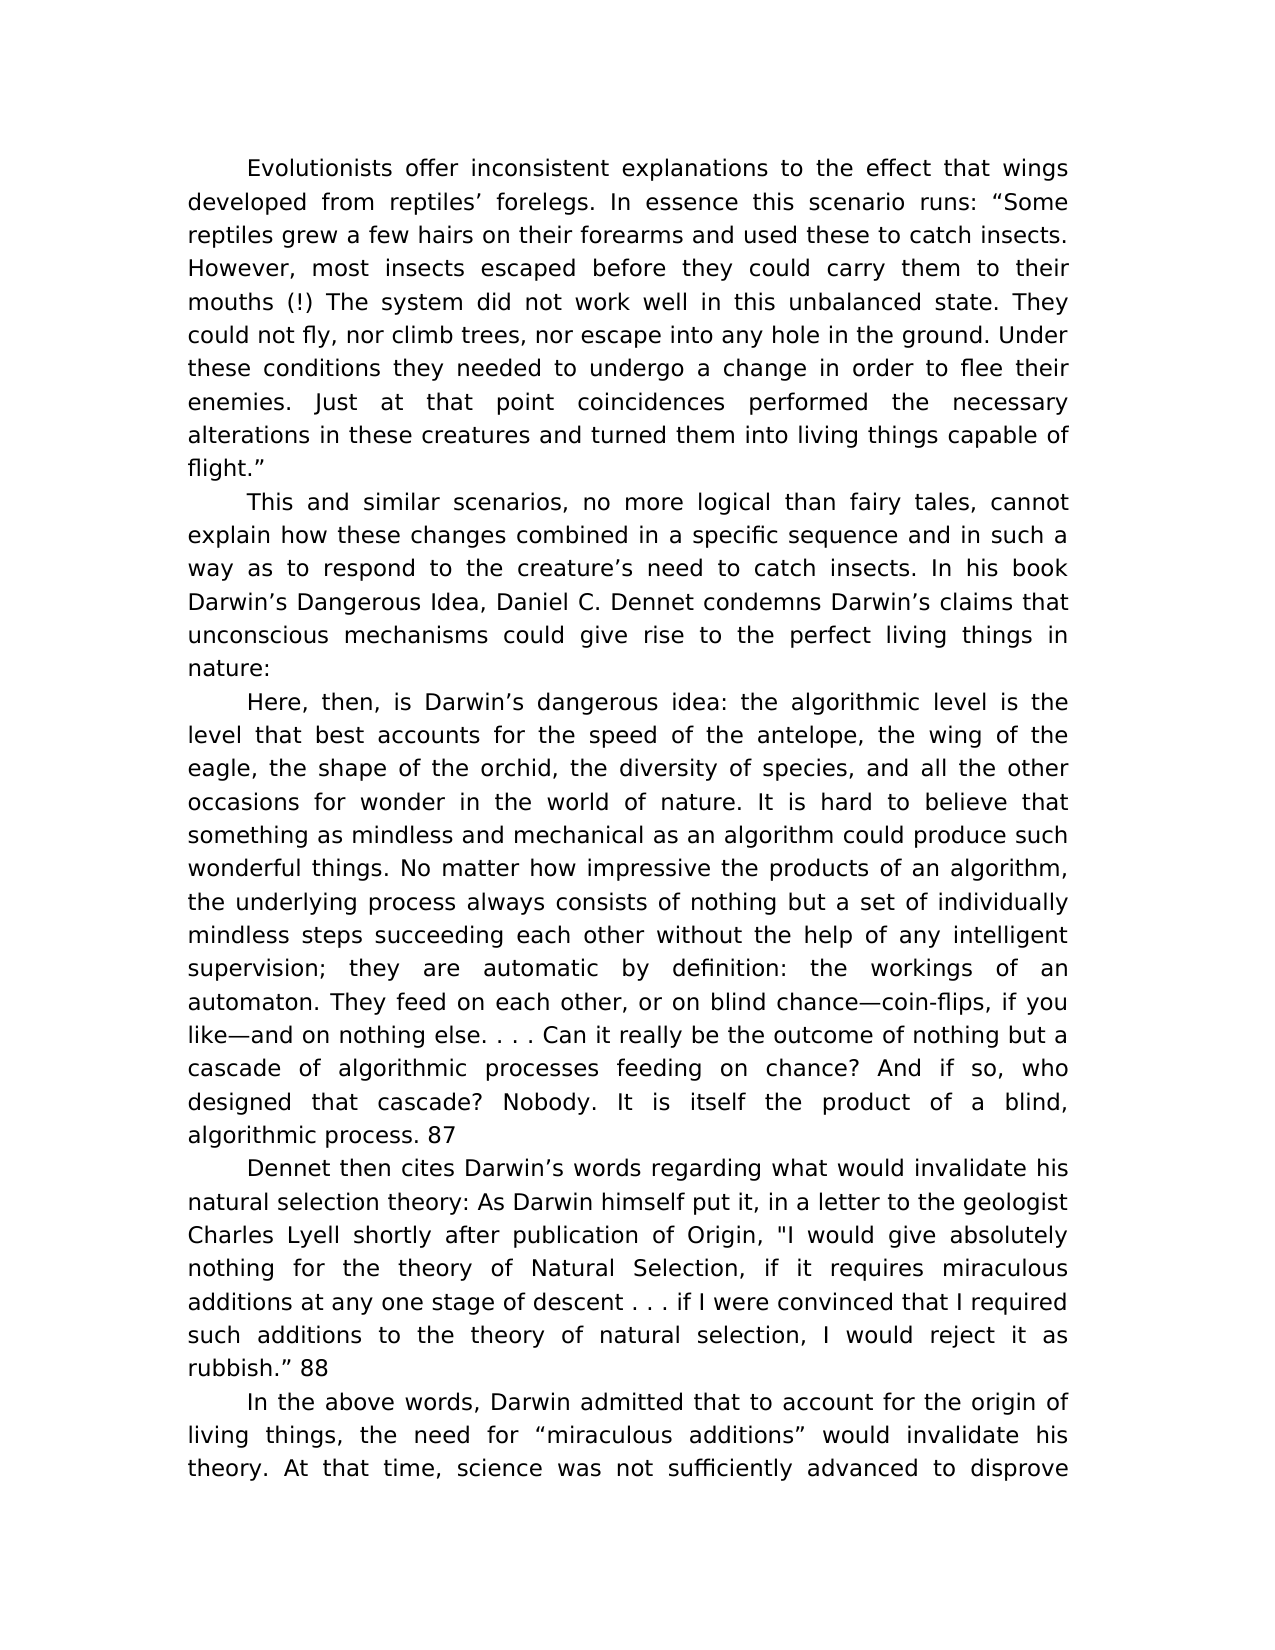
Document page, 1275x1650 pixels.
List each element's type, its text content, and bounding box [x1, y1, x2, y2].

text In the above words, Darwin admitted that to account for the origin of living things, the need for “miraculous additions” would invalidate his theory. At that time, science was not sufficiently advanced to disprove [187, 1383, 1070, 1483]
text Here, then, is Darwin’s dangerous idea: the algorithmic level is the level that best accounts for the speed of the antelope, the wing of the eagle, the shape of the orchid, the diversity of species, and all the other occasions for wonder in the world of nature. It is hard to believe that something as mindless and mechanical as an algorithm could produce such wonderful things. No matter how impressive the products of an algorithm, the underlying process always consists of nothing but a set of individually mindless steps succeeding each other without the help of any intelligent supervision; they are automatic by definition: the workings of an automaton. They feed on each other, or on blind chance—coin-flips, if you like—and on nothing else. . . . Can it really be the outcome of nothing but a cascade of algorithmic processes feeding on chance? And if so, who designed that cascade? Nobody. It is itself the product of a blind, algorithmic process. 87 [187, 683, 1070, 1150]
text Dennet then cites Darwin’s words regarding what would invalidate his natural selection theory: As Darwin himself put it, in a letter to the geologist Charles Lyell shortly after publication of Origin, "I would give absolutely nothing for the theory of Natural Selection, if it requires miraculous additions at any one stage of descent . . . if I were convinced that I required such additions to the theory of natural selection, I would reject it as rubbish.” 88 [187, 1150, 1070, 1383]
text This and similar scenarios, no more logical than fairy tales, cannot explain how these changes combined in a specific sequence and in such a way as to respond to the creature’s need to catch insects. In his book Darwin’s Dangerous Idea, Daniel C. Dennet condemns Darwin’s claims that unconscious mechanisms could give rise to the perfect living things in nature: [187, 483, 1070, 683]
text Evolutionists offer inconsistent explanations to the effect that wings developed from reptiles’ forelegs. In essence this scenario runs: “Some reptiles grew a few hairs on their forearms and used these to catch insects. However, most insects escaped before they could carry them to their mouths (!) The system did not work well in this unbalanced state. They could not fly, nor climb trees, nor escape into any hole in the ground. Under these conditions they needed to undergo a change in order to flee their enemies. Just at that point coincidences performed the necessary alterations in these creatures and turned them into living things capable of flight.” [187, 150, 1070, 483]
